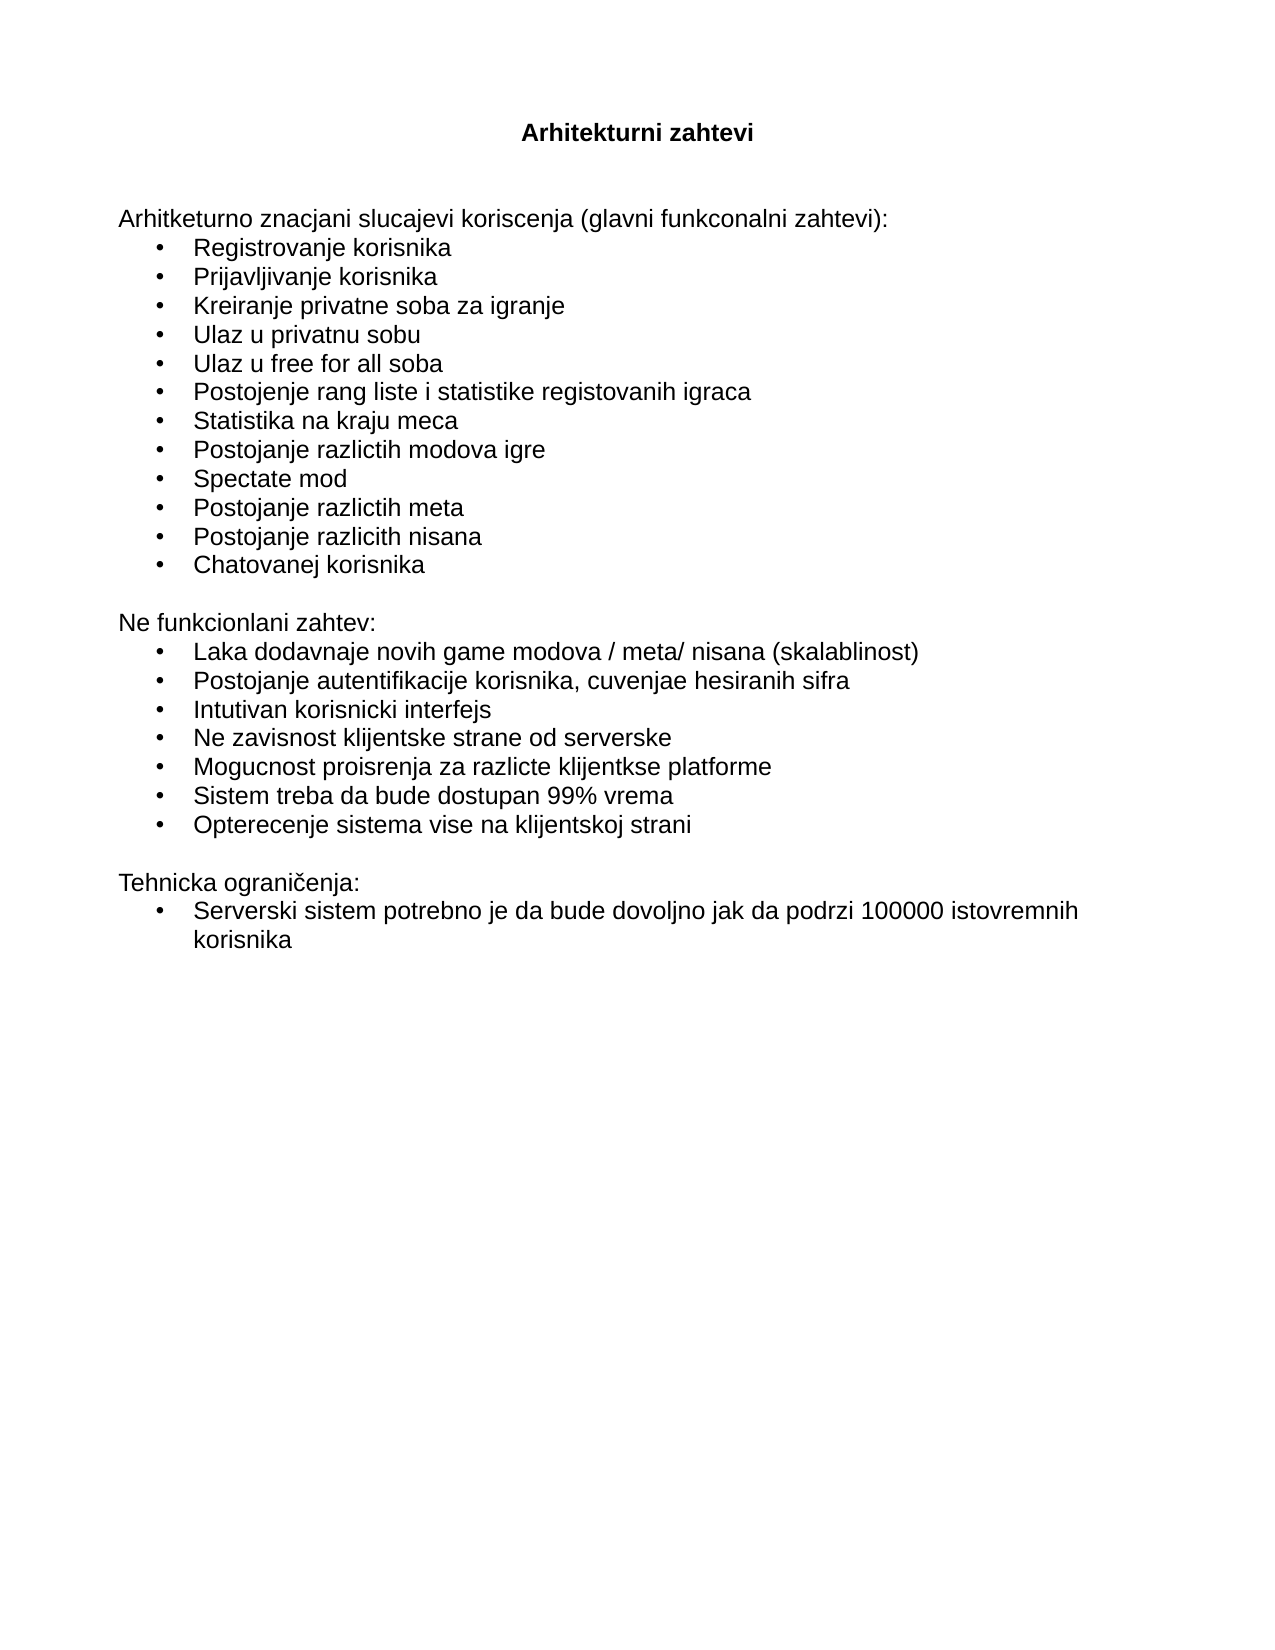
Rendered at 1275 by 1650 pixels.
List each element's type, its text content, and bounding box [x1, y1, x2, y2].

list Serverski sistem potrebno je da bude dovoljno jak da podrzi 100000 istovremnih korisnika [156, 896, 1157, 954]
list Postojanje autentifikacije korisnika, cuvenjae hesiranih sifra [156, 666, 1157, 694]
list Laka dodavnaje novih game modova / meta/ nisana (skalablinost) [156, 637, 1157, 666]
list Intutivan korisnicki interfejs [156, 694, 1157, 723]
list Postojenje rang liste i statistike registovanih igraca [156, 377, 1157, 406]
list Postojanje razlicith nisana [156, 522, 1157, 551]
text Arhitketurno znacjani slucajevi koriscenja (glavni funkconalni zahtevi): [118, 204, 1157, 233]
list Sistem treba da bude dostupan 99% vrema [156, 781, 1157, 810]
list Opterecenje sistema vise na klijentskoj strani [156, 810, 1157, 839]
list Chatovanej korisnika [156, 551, 1157, 579]
list Mogucnost proisrenja za razlicte klijentkse platforme [156, 752, 1157, 781]
text Tehnicka ograničenja: [118, 868, 1157, 896]
text Arhitekturni zahtevi [118, 118, 1157, 147]
list Ulaz u privatnu sobu [156, 320, 1157, 348]
text Ne funkcionlani zahtev: [118, 608, 1157, 637]
list Postojanje razlictih meta [156, 493, 1157, 522]
list Statistika na kraju meca [156, 406, 1157, 435]
list Postojanje razlictih modova igre [156, 435, 1157, 464]
list Ulaz u free for all soba [156, 348, 1157, 377]
list Ne zavisnost klijentske strane od serverske [156, 723, 1157, 752]
list Kreiranje privatne soba za igranje [156, 291, 1157, 320]
list Spectate mod [156, 464, 1157, 493]
list Registrovanje korisnika [156, 233, 1157, 262]
list Prijavljivanje korisnika [156, 262, 1157, 291]
